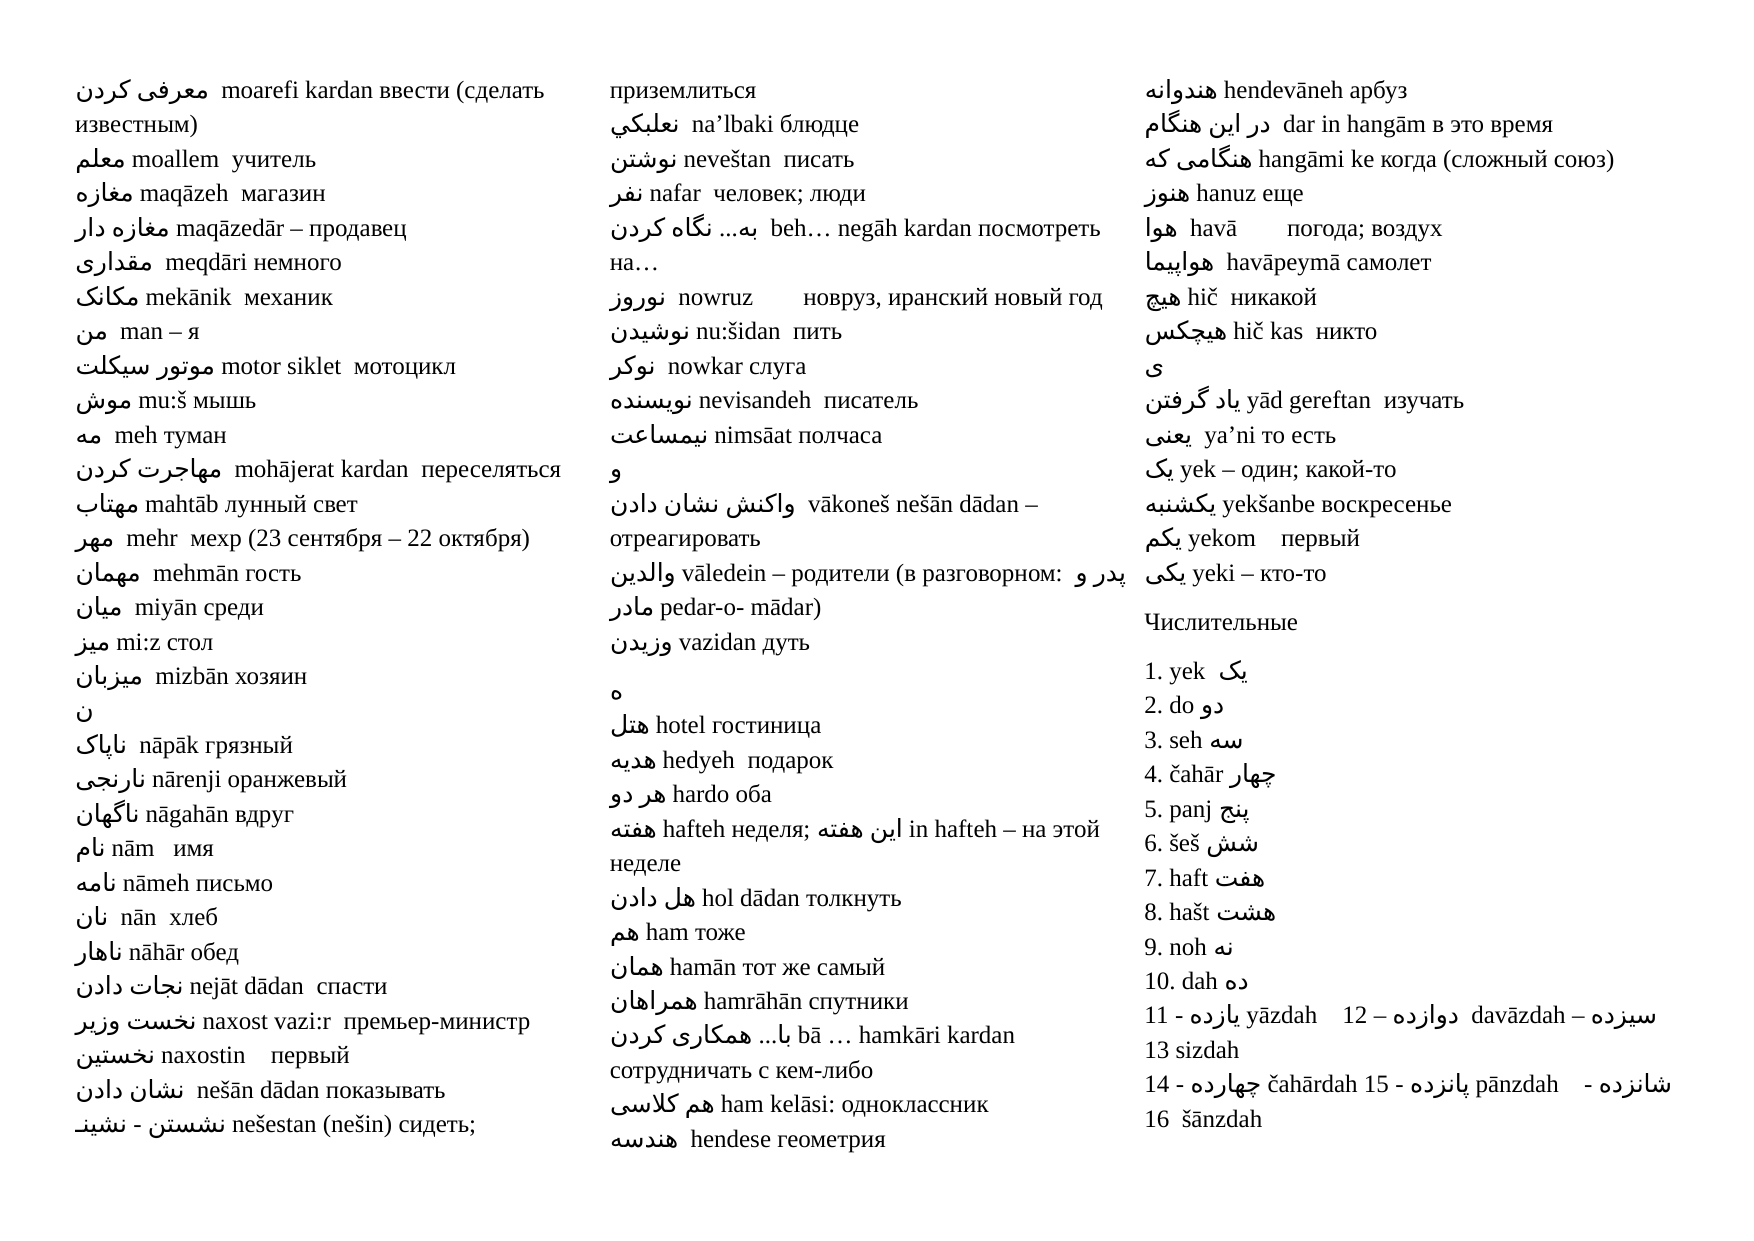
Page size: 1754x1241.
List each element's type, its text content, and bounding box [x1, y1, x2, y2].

text Числительные [1144, 607, 1679, 636]
text ه هتل hotel гостиница هدیه hedyeh подарок هر دو hardo оба هفته hafteh неделя; این هفته in hafteh – на этой неделе هل دادن hol dādan толкнуть هم ham тоже همان hamān тот же самый همراهان‌ hamrāhān спутники با... همکاری کردن bā … hamkāri kardan сотрудничать с кем-либо هم کلاسی ham kelāsi: одноклассник هندسه hendese геометрия هندوانه hendevāneh арбуз در این هنگام dar in hangām в это время هنگامی که hangāmi ke когда (сложный союз) هنوز hanuz еще هوا havā погода; воздух هواپیما havāpeymā самолет هیچ hič никакой هیچکس hič kas никто ی یاد گرفتن yād gereftan изучать یعنی ya’ni то есть یک yek – один; какой-то يكشنبه yekšanbe воскресенье يكم yekom первый یکی yeki – кто-то [609, 676, 1144, 1153]
text 1. yek یک 2. do دو 3. seh سه 4. čahār چهار 5. panj پنج 6. šeš شش 7. haft هفت 8. hašt هشت 9. noh نه 10. dah ده یازده - 11 yāzdah دوازده – 12 davāzdah سیزده – 13 sizdah چهارده - 14 čahārdah پانزده - 15 pānzdah شانزده - 16 šānzdah هفده - 17 hefdah هجده - 18 hejdah نوزده- 19 nuzdah بیست - 20 bist سی – si: - 30 چهل – čehel – 40 پنجاه – panjāh – 50 شصت – šast - 60 هفتاد – haftād – 70 هشتاد – haštād – 80 نود – navad - 90 صد – sad – 100 21 = بیست و یک bist-o- yek 22 = بیست و دو bist-o- do 23 = بیست و سه bist-o- se 24 = بیست و چهار bist-o- čahār دویست devist – 200 سیصد sisad – 300 چهار صد čahār sad – 400 پانصد pānsad – 500 600 = ششصد šeš sad 700 = هفتصد haft sad 800 = هشتصد hašt sad 900 = نهصد noh sad 1000 = هزار hezār 10000 = ده هزار dah hezār 100000 = صد هزار sad hezār 1000000 = یک میلیون yek milyu:n 601 = ششصد و یک šeš sad-o-yek 602 = ششصد و دو šeš sad-o- do 610 = ششصد و ده šeš sad-o- dah 625 = ششصد و بیست و پنج šeš sad-o- bist-o- panj 1587 = 1000+500+80+7 هزار و پانصد و هشتاد و هفت hezār-o- pānsad-o- haštād-o- haft [1144, 656, 1679, 1133]
text مشکی meški: черный مشق mašq домашняя работа; مشق نوشتن mašq neveštan – сделать домашнюю работу معرفی کردن moarefi kardan ввести (сделать известным) معلم moallem учитель مغازه maqāzeh магазин مغازه دار maqāzedār – продавец مقداری meqdāri немного مکانک mekānik механик من man – я موتور سیکلت motor siklet мотоцикл موش mu:š мышь مه meh туман مهاجرت کردن mohājerat kardan переселяться مهتاب mahtāb лунный свет مهر mehr мехр (23 сентября – 22 октября) مهمان mehmān гость ميان miyān среди میز mi:z стол ميزبان mizbān хозяин ن ناپاک nāpāk грязный نارنجی nārenji оранжевый ناگهان nāgahān вдруг نام nām имя نامه nāmeh письмо نان nān хлеб ناهار nāhār обед نجات دادن nejāt dādan спасти نخست وزیر naxost vazi:r премьер-министр نخستين naxostin первый نشان دادن nešān dādan показывать نشستن - نشینـ nešestan (nešin) сидеть; приземлиться نعلبكي na’lbaki блюдце نوشتن neveštan писать نفر nafar человек; люди به... نگاه کردن beh… negāh kardan посмотреть на… نوروز nowruz новруз, иранский новый год نوشیدن nu:šidan пить نوکر nowkar слуга نویسنده nevisandeh писатель نیمساعت nimsāat полчаса و واکنش نشان دادن vākoneš nešān dādan – отреагировать والدین vāledein – родители (в разговорном: پدر و مادر pedar-o- mādar) وزیدن vazidan дуть [75, 75, 1144, 1138]
text ه هتل hotel гостиница هدیه hedyeh подарок هر دو hardo оба هفته hafteh неделя; این هفته in hafteh – на этой неделе هل دادن hol dādan толкнуть هم ham тоже همان hamān тот же самый همراهان‌ hamrāhān спутники با... همکاری کردن bā … hamkāri kardan сотрудничать с кем-либо هم کلاسی ham kelāsi: одноклассник هندسه hendese геометрия هندوانه hendevāneh арбуз در این هنگام dar in hangām в это время هنگامی که hangāmi ke когда (сложный союз) هنوز hanuz еще هوا havā погода; воздух هواپیما havāpeymā самолет هیچ hič никакой هیچکس hič kas никто ی یاد گرفتن yād gereftan изучать یعنی ya’ni то есть یک yek – один; какой-то يكشنبه yekšanbe воскресенье يكم yekom первый یکی yeki – кто-то [1144, 75, 1679, 586]
